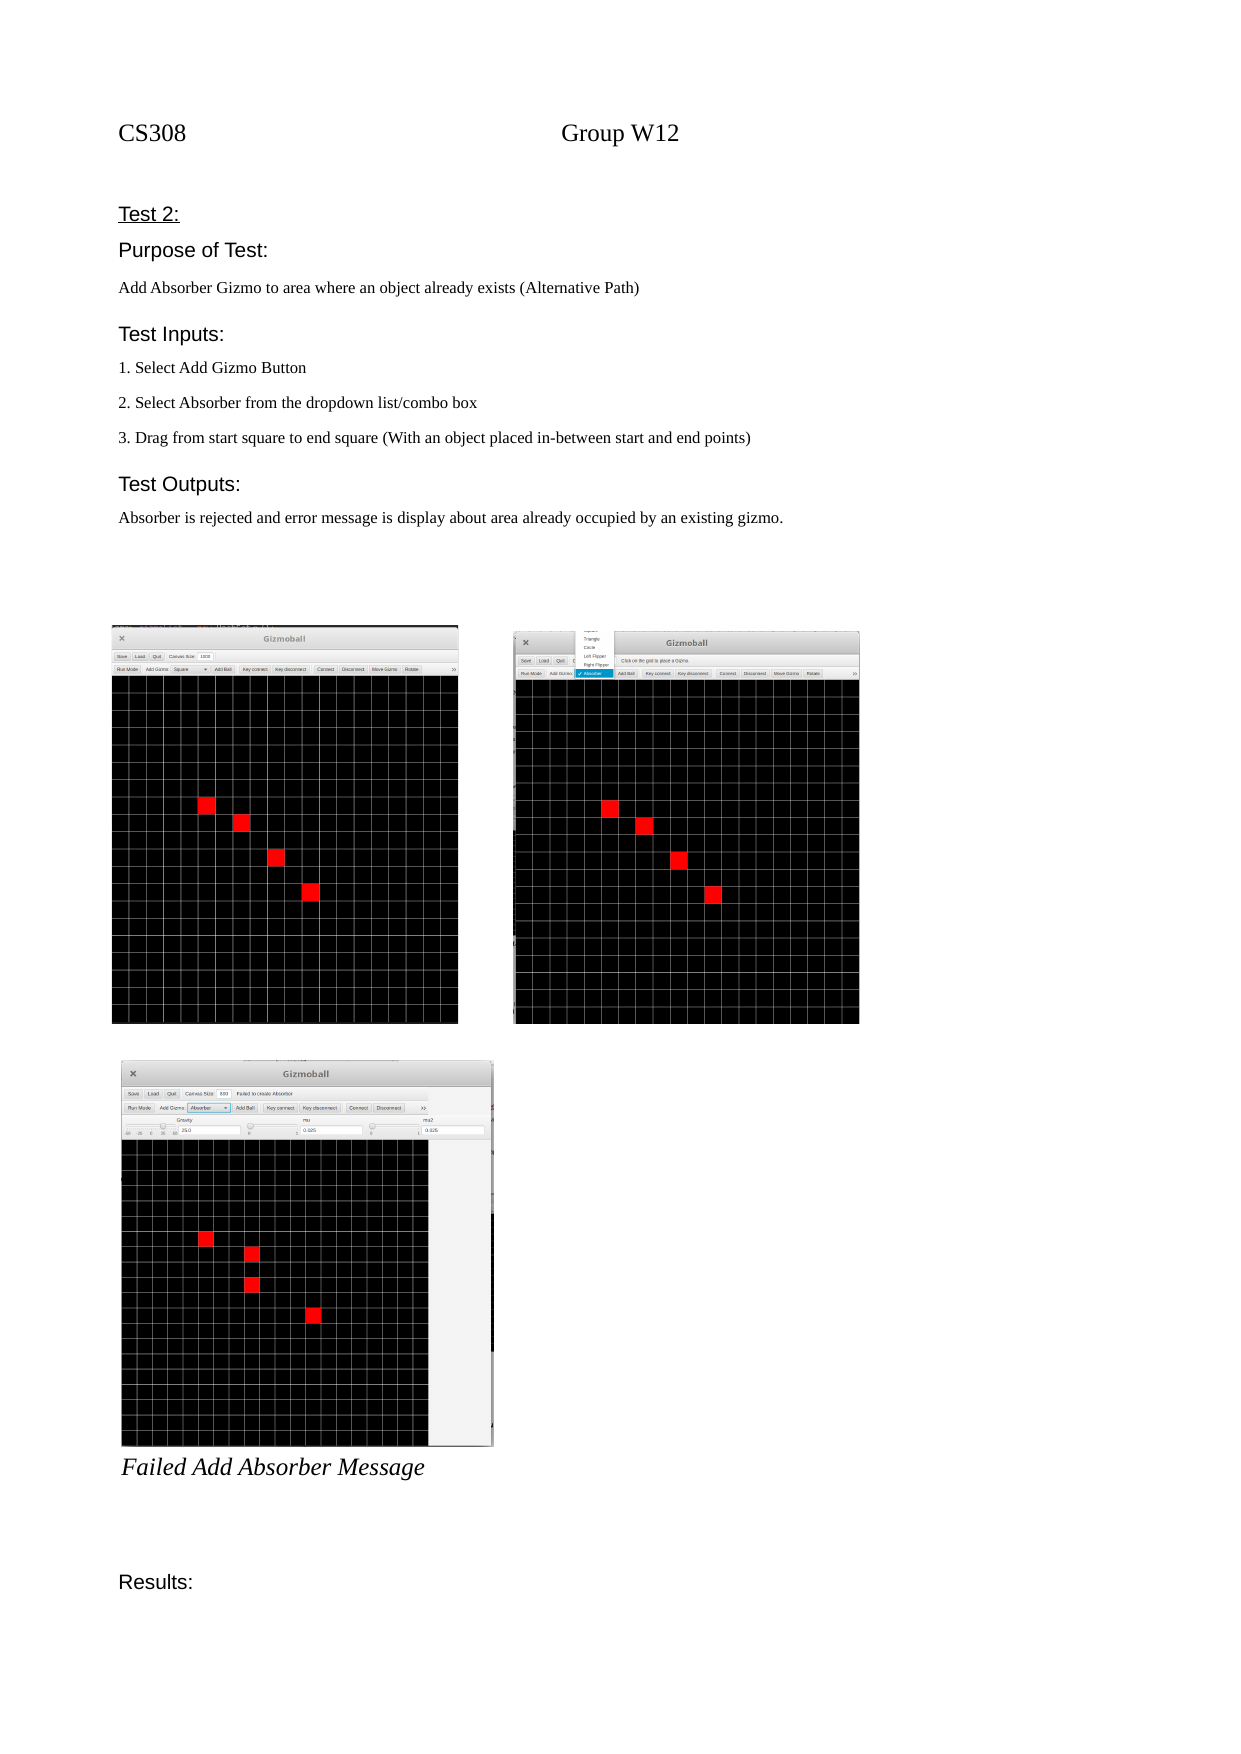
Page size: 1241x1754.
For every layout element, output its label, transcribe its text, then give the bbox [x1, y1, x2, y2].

picture [513, 631, 860, 1024]
text Test Outputs: [118, 472, 1122, 496]
text 2. Select Absorber from the dropdown list/combo box [118, 393, 1122, 412]
text Absorber is rejected and error message is display about area already occupied by an existing gizmo. [118, 508, 1122, 527]
text Add Absorber Gizmo to area where an object already exists (Alternative Path) [118, 277, 1122, 297]
text Test 2: [118, 201, 1122, 225]
text Failed Add Absorber Message [121, 1447, 494, 1481]
text 1. Select Add Gizmo Button [118, 358, 1122, 377]
text 3. Drag from start square to end square (With an object placed in-between start and end points) [118, 428, 1122, 447]
text Purpose of Test: [118, 238, 1122, 262]
picture [111, 625, 459, 1024]
text Results: [118, 1569, 1122, 1593]
text Test Inputs: [118, 322, 1122, 346]
picture [121, 1060, 494, 1447]
